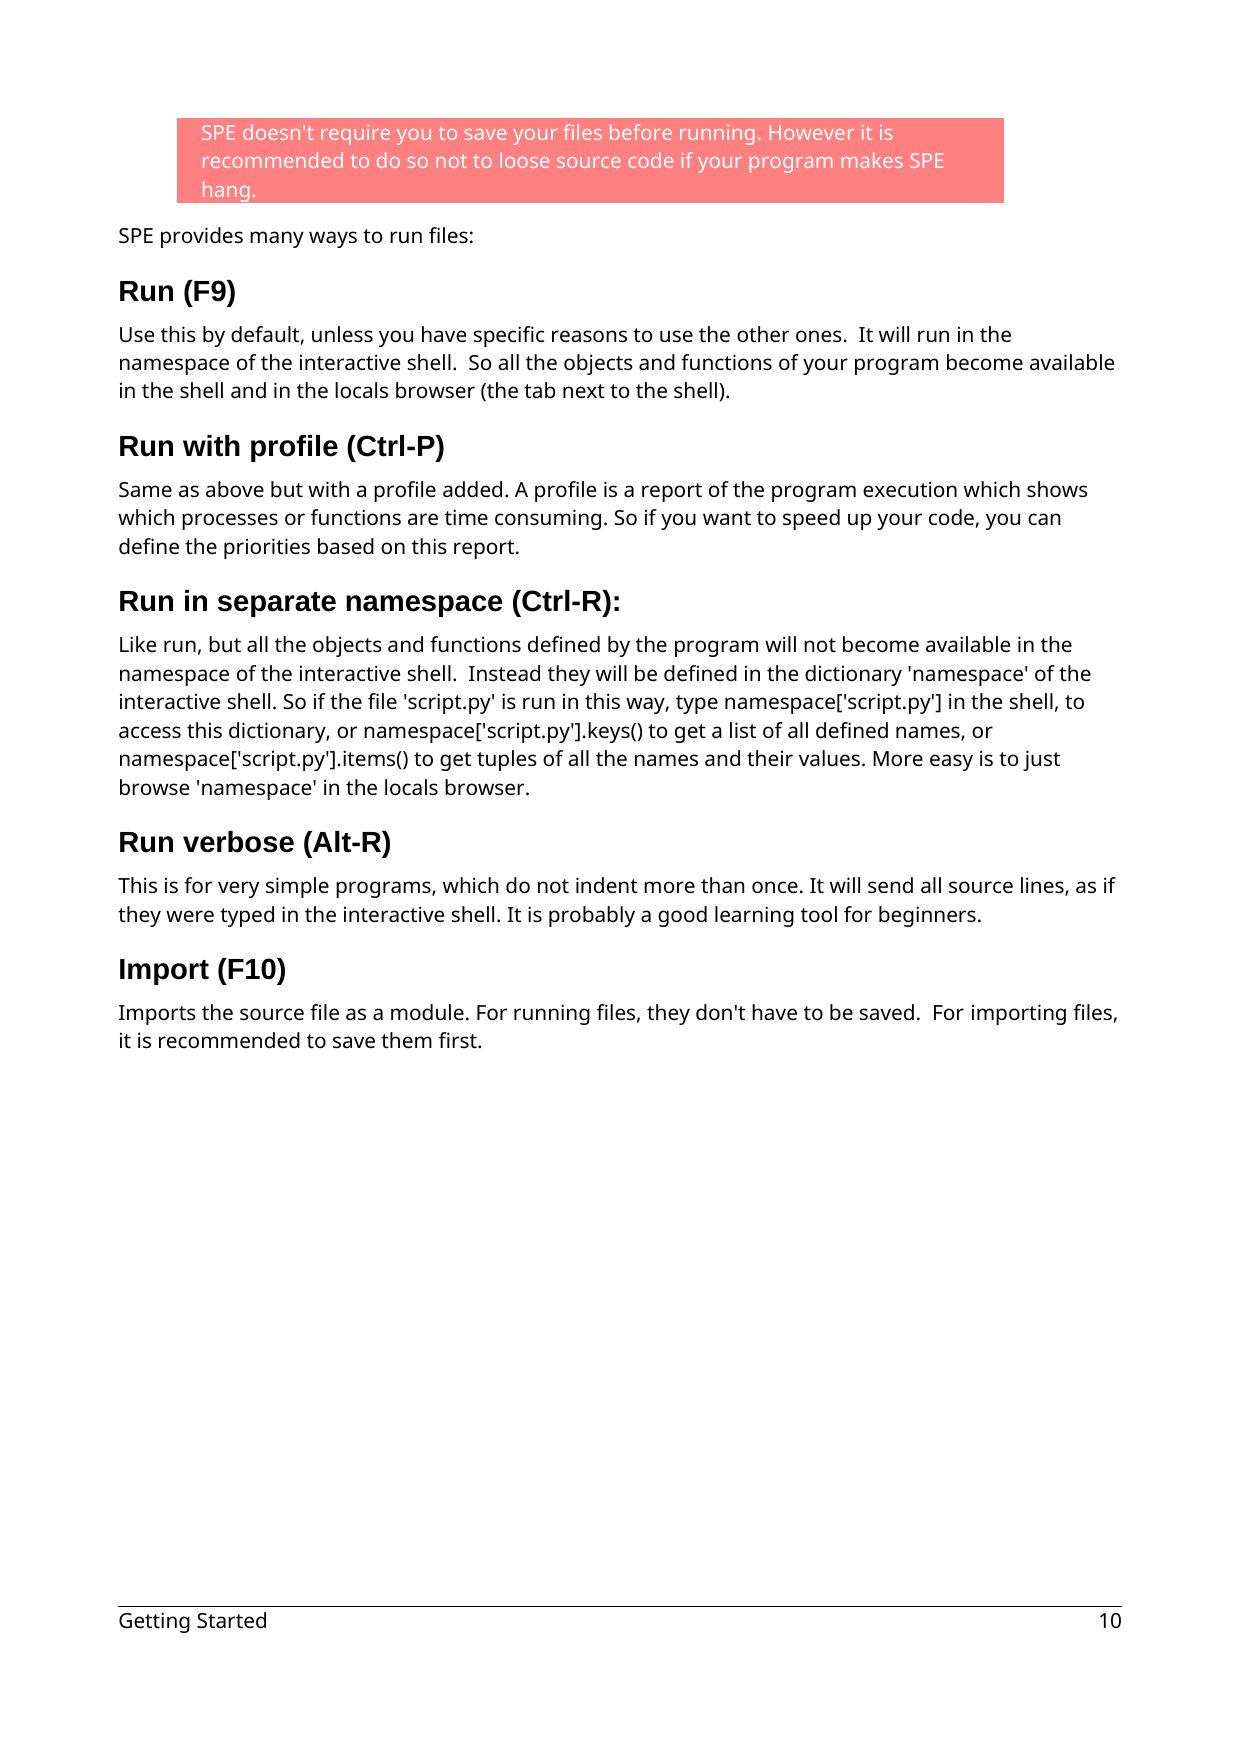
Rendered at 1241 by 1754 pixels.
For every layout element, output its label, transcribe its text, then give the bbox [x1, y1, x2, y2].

subtitle Run in separate namespace (Ctrl-R): [118, 585, 1122, 618]
subtitle Run verbose (Alt-R) [118, 826, 1122, 859]
subtitle Run with profile (Ctrl-P) [118, 430, 1122, 463]
text Same as above but with a profile added. A profile is a report of the program execution which shows which processes or functions are time consuming. So if you want to speed up your code, you can define the priorities based on this report. [118, 475, 1122, 560]
text SPE provides many ways to run files: [118, 221, 1122, 249]
text Like run, but all the objects and functions defined by the program will not become available in the namespace of the interactive shell. Instead they will be defined in the dictionary 'namespace' of the interactive shell. So if the file 'script.py' is run in this way, type namespace['script.py'] in the shell, to access this dictionary, or namespace['script.py'].keys() to get a list of all defined names, or namespace['script.py'].items() to get tuples of all the names and their values. More easy is to just browse 'namespace' in the locals browser. [118, 631, 1122, 801]
list SPE doesn't require you to save your files before running. However it is recommended to do so not to loose source code if your program makes SPE hang. [177, 118, 1004, 203]
text This is for very simple programs, which do not indent more than once. It will send all source lines, as if they were typed in the interactive shell. It is probably a good learning tool for beginners. [118, 871, 1122, 928]
text Imports the source file as a module. For running files, they don't have to be saved. For importing files, it is recommended to save them first. [118, 998, 1122, 1055]
subtitle Import (F10) [118, 953, 1122, 986]
text Use this by default, unless you have specific reasons to use the other ones. It will run in the namespace of the interactive shell. So all the objects and functions of your program become available in the shell and in the locals browser (the tab next to the shell). [118, 320, 1122, 405]
subtitle Run (F9) [118, 274, 1122, 307]
